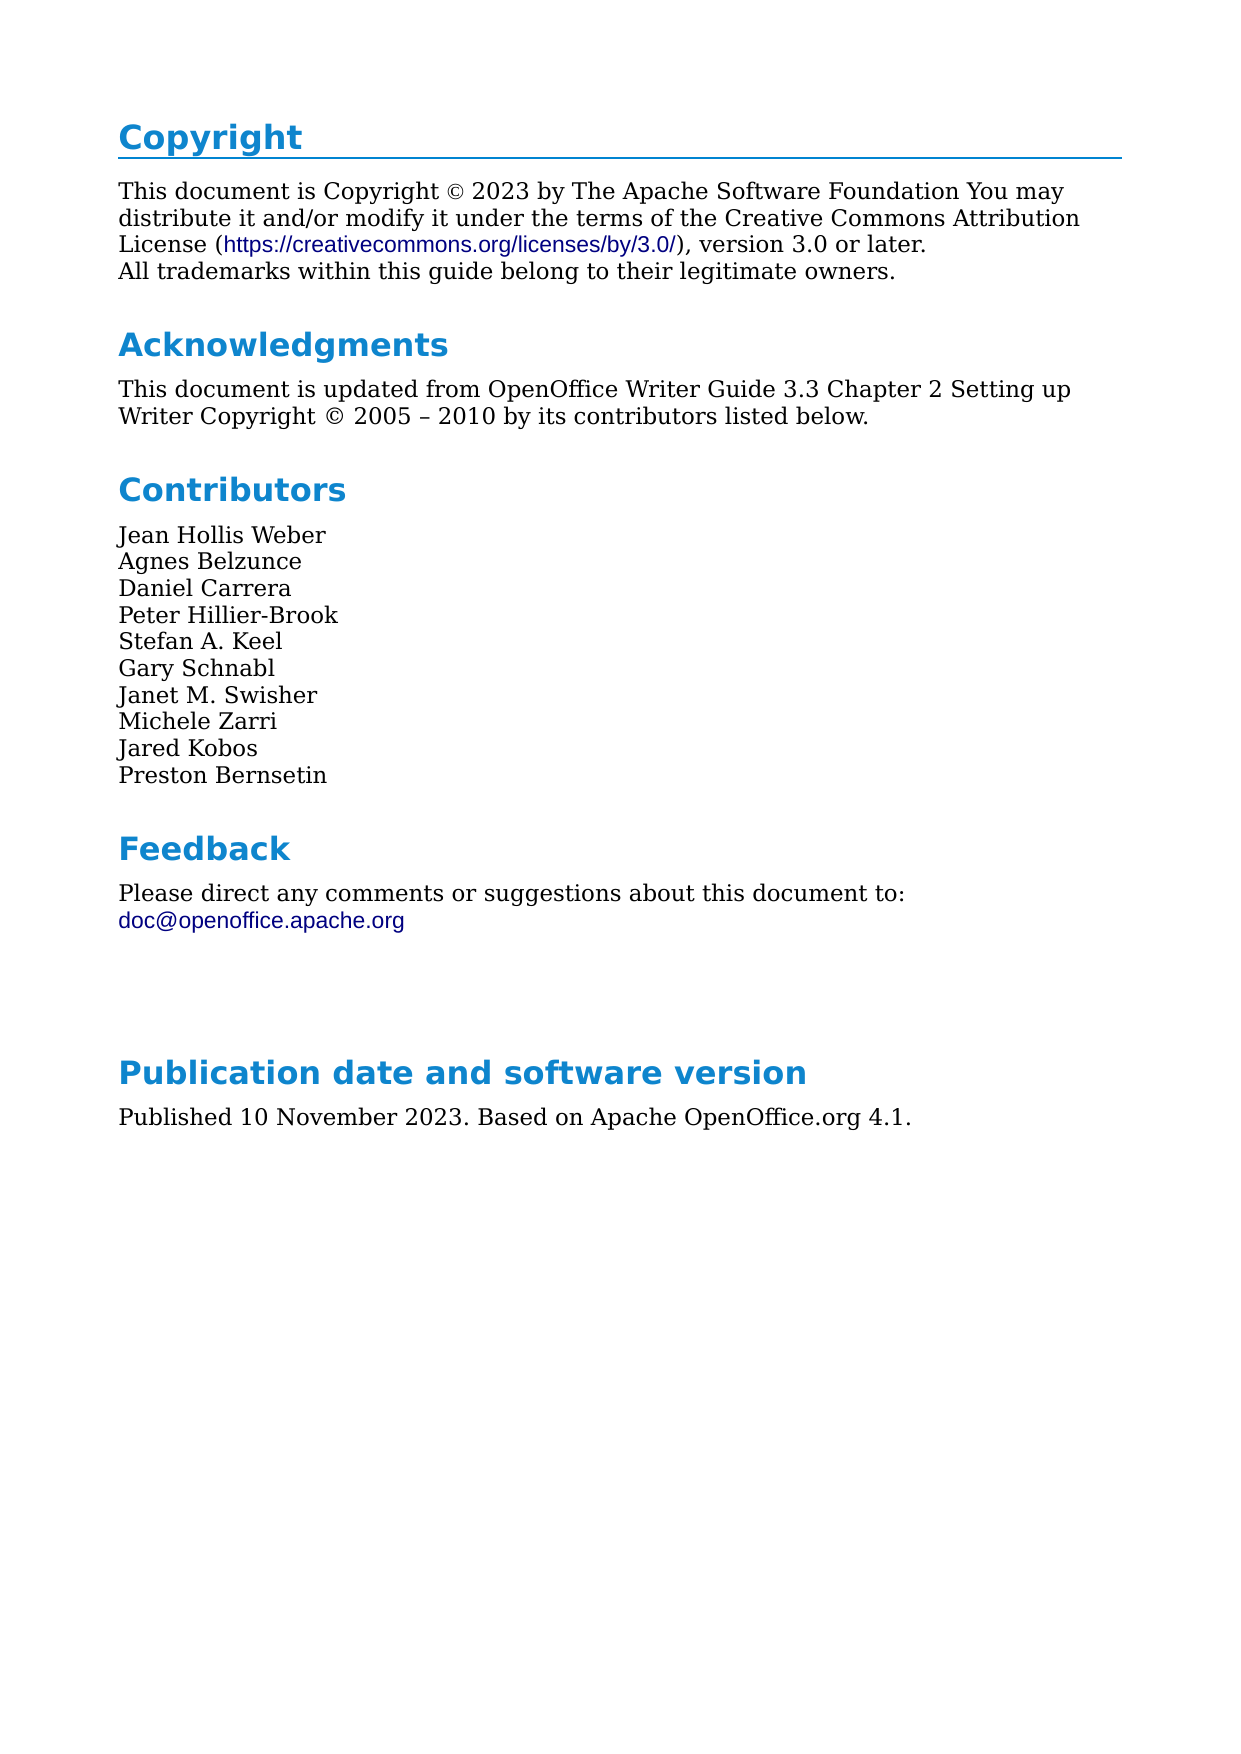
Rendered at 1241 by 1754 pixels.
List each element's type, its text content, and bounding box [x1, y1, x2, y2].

text Contributors [118, 472, 1122, 509]
text All trademarks within this guide belong to their legitimate owners. [118, 258, 1122, 285]
text Feedback [118, 830, 1122, 868]
subtitle Copyright [118, 118, 1122, 157]
text Please direct any comments or suggestions about this document to: doc@openoffice.apache.org [118, 880, 1122, 933]
text Acknowledgments [118, 327, 1122, 364]
text Jean Hollis Weber Agnes Belzunce Daniel Carrera Peter Hillier-Brook Stefan A. Keel Gary Schnabl Janet M. Swisher Michele Zarri Jared Kobos Preston Bernsetin [118, 522, 1122, 788]
text Publication date and software version [118, 1054, 1122, 1092]
text This document is Copyright © 2023 by The Apache Software Foundation You may distribute it and/or modify it under the terms of the Creative Commons Attribution License (https://creativecommons.org/licenses/by/3.0/), version 3.0 or later. [118, 178, 1122, 258]
text Published 10 November 2023. Based on Apache OpenOffice.org 4.1. [118, 1104, 1122, 1131]
text This document is updated from OpenOffice Writer Guide 3.3 Chapter 2 Setting up Writer Copyright © 2005 – 2010 by its contributors listed below. [118, 377, 1122, 430]
